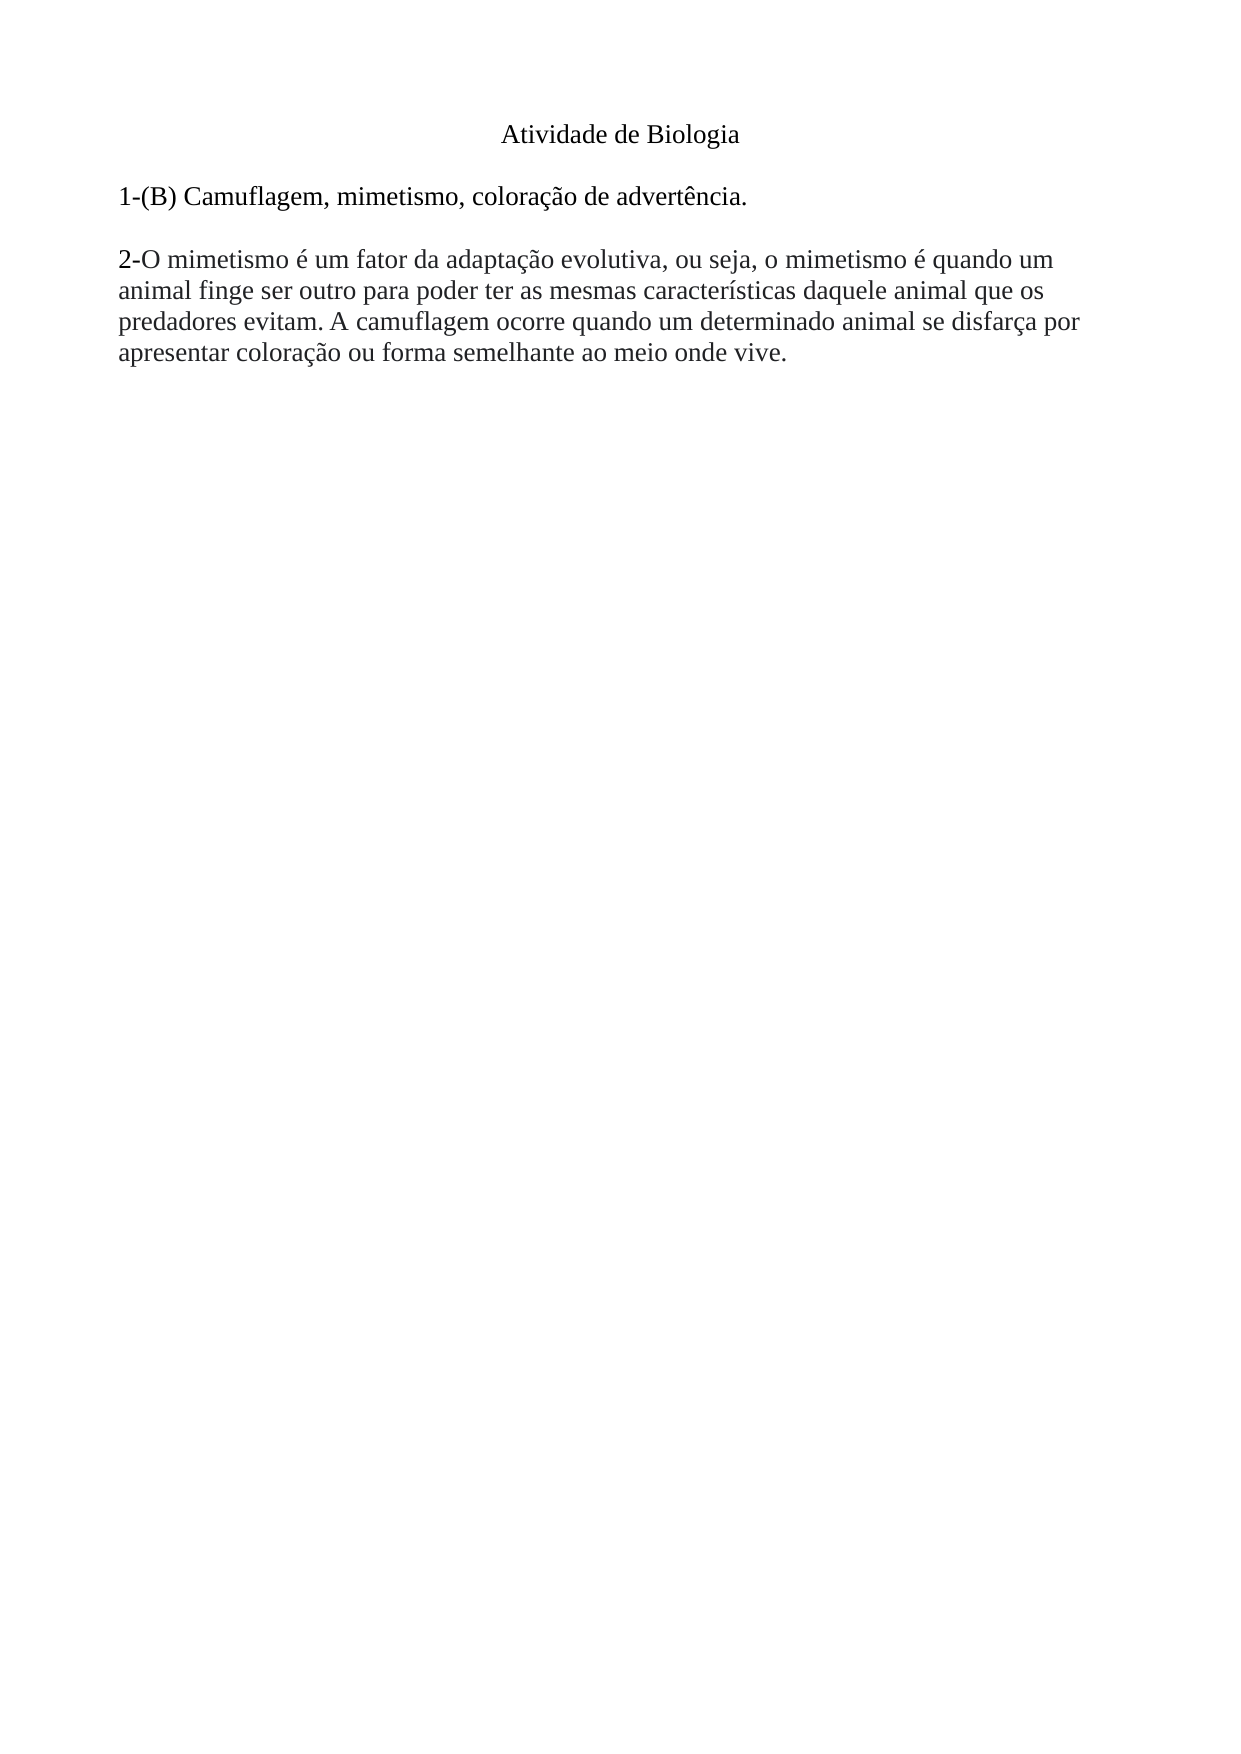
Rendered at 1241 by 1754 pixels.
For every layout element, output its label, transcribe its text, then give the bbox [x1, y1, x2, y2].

text 2-O mimetismo é um fator da adaptação evolutiva, ou seja, o mimetismo é quando um animal finge ser outro para poder ter as mesmas características daquele animal que os predadores evitam. A camuflagem ocorre quando um determinado animal se disfarça por apresentar coloração ou forma semelhante ao meio onde vive. [118, 243, 1122, 367]
text Atividade de Biologia [118, 118, 1122, 149]
text 1-(B) Camuflagem, mimetismo, coloração de advertência. [118, 180, 1122, 212]
